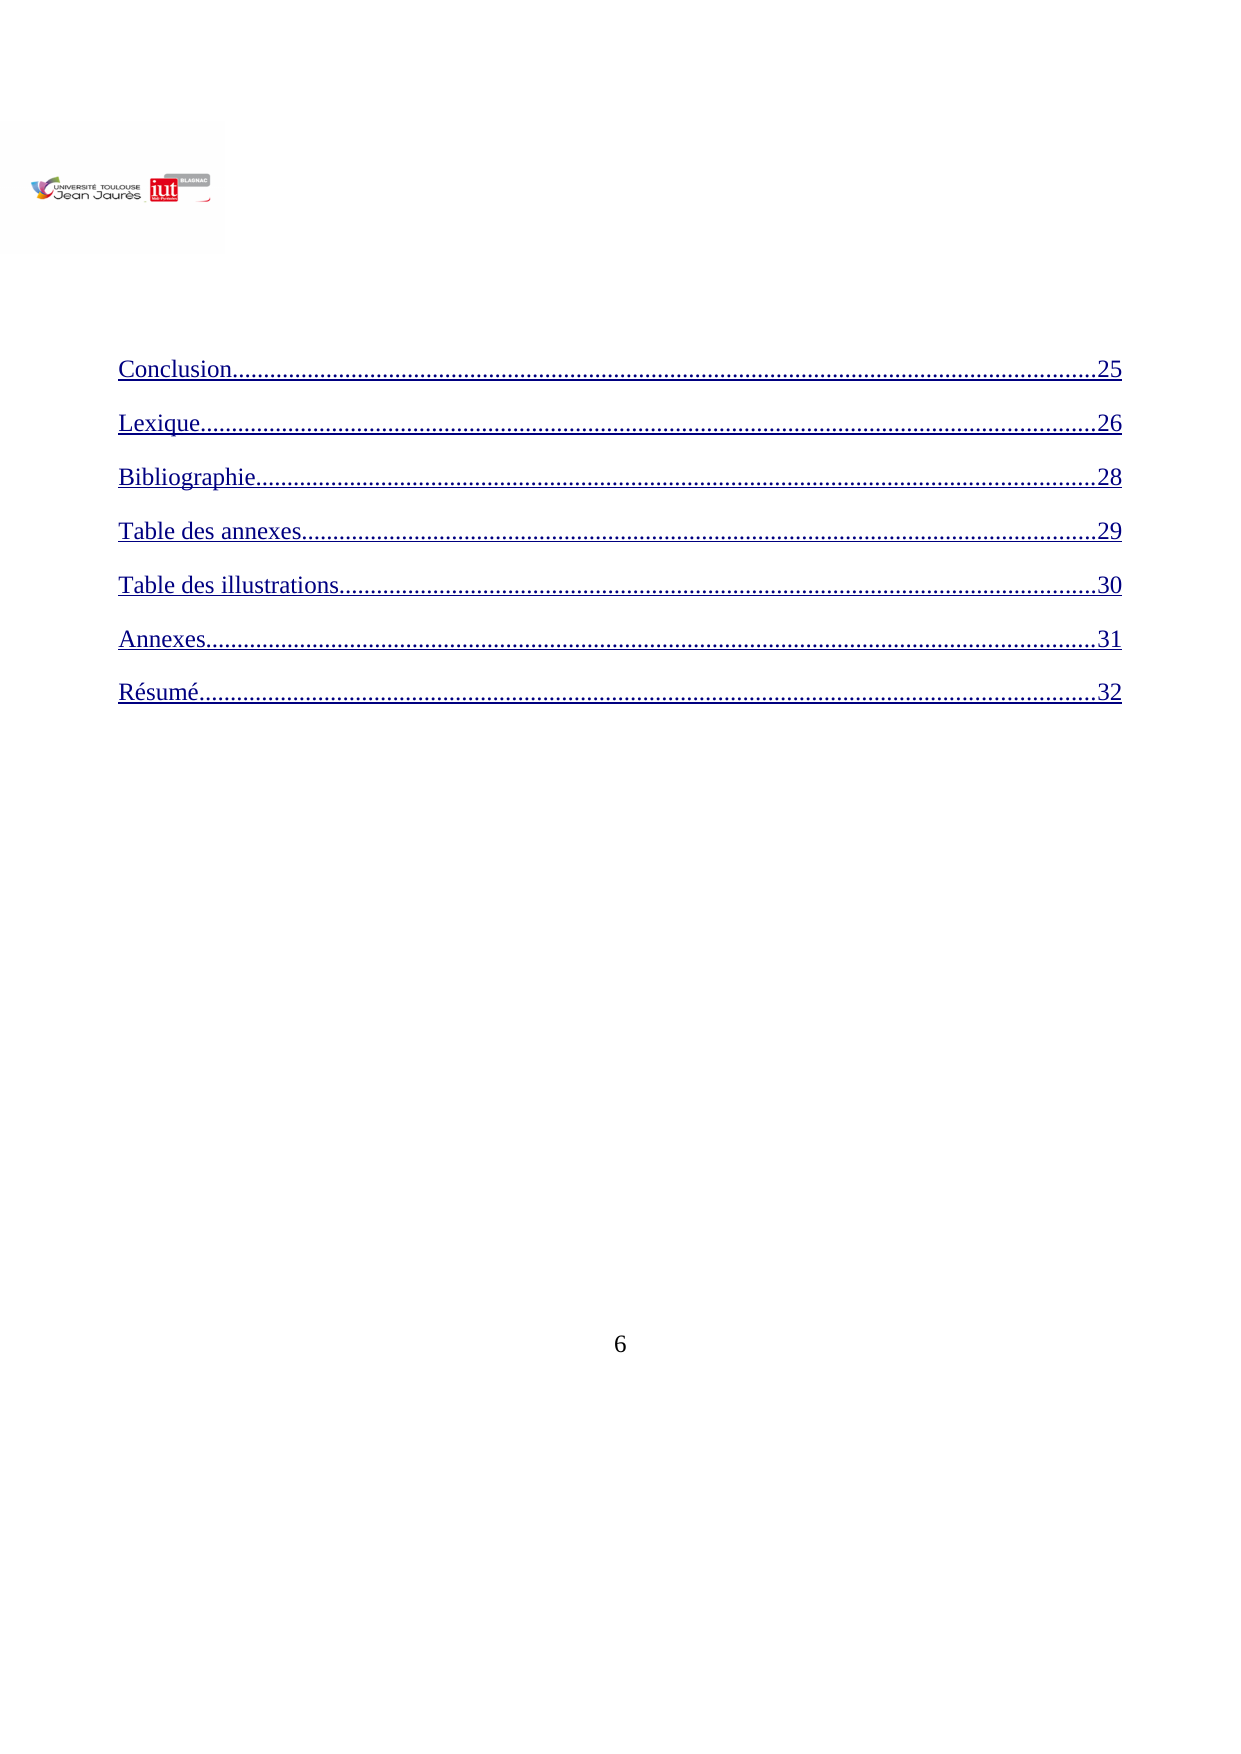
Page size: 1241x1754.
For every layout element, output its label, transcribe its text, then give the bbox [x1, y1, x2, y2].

text Bibliographie 28 [118, 462, 1122, 487]
text Table des illustrations 30 [118, 570, 1122, 595]
text Résumé 32 [118, 677, 1122, 702]
text Conclusion 25 [118, 354, 1122, 379]
text Annexes 31 [118, 624, 1122, 649]
picture [0, 121, 226, 254]
text Lexique 26 [118, 408, 1122, 433]
text Table des annexes 29 [118, 516, 1122, 541]
